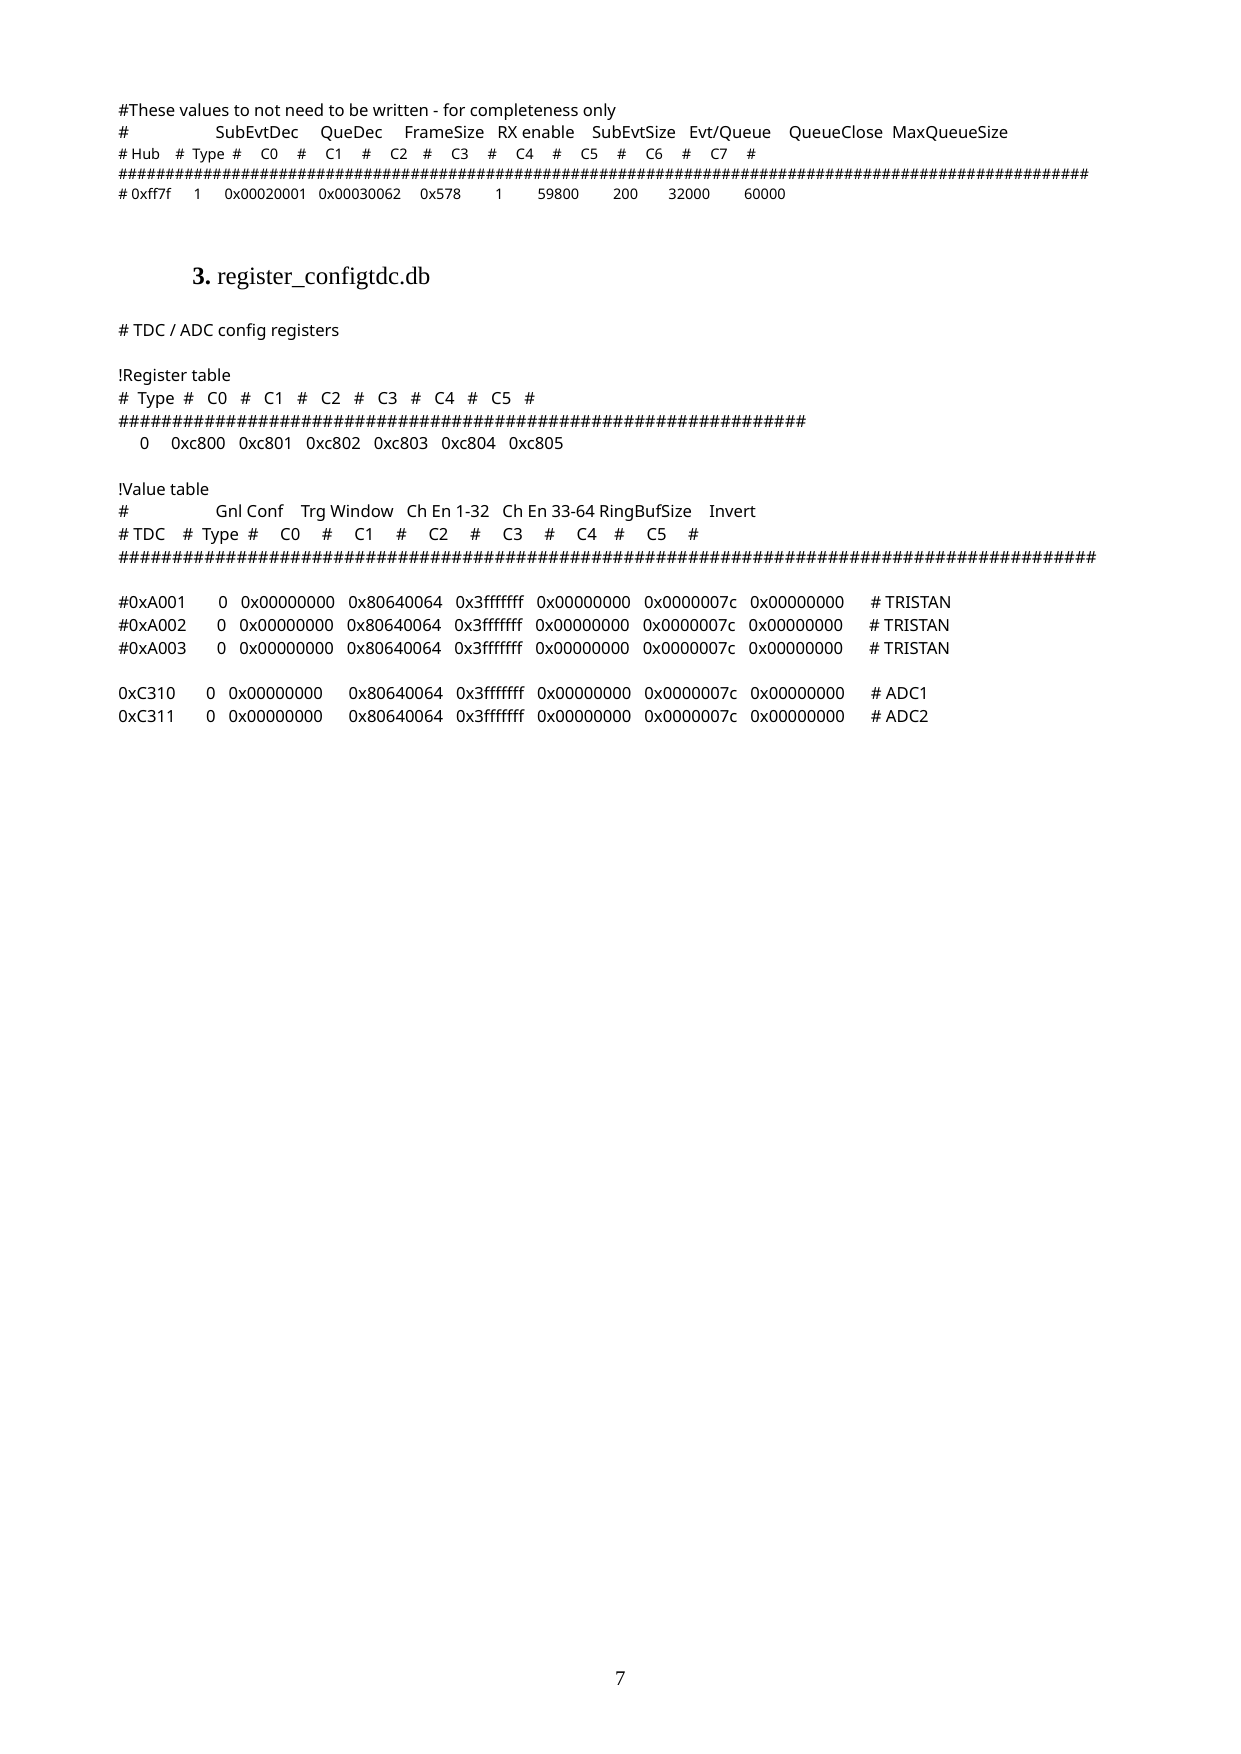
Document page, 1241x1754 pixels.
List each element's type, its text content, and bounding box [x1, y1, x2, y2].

text ####################################################################################################### [118, 163, 1122, 183]
text # 0xff7f 1 0x00020001 0x00030062 0x578 1 59800 200 32000 60000 [118, 183, 1122, 203]
text 0 0xc800 0xc801 0xc802 0xc803 0xc804 0xc805 [118, 432, 1122, 454]
text !Register table [118, 364, 1122, 386]
text #0xA001 0 0x00000000 0x80640064 0x3fffffff 0x00000000 0x0000007c 0x00000000 # TRISTAN [118, 591, 1122, 613]
text 0xC311 0 0x00000000 0x80640064 0x3fffffff 0x00000000 0x0000007c 0x00000000 # ADC2 [118, 704, 1122, 727]
text ########################################################################################### [118, 545, 1122, 568]
text # Hub # Type # C0 # C1 # C2 # C3 # C4 # C5 # C6 # C7 # [118, 144, 1122, 163]
text #0xA002 0 0x00000000 0x80640064 0x3fffffff 0x00000000 0x0000007c 0x00000000 # TRISTAN [118, 613, 1122, 636]
text 3. register_configtdc.db [118, 261, 1122, 289]
text 0xC310 0 0x00000000 0x80640064 0x3fffffff 0x00000000 0x0000007c 0x00000000 # ADC1 [118, 682, 1122, 704]
text # TDC # Type # C0 # C1 # C2 # C3 # C4 # C5 # [118, 523, 1122, 545]
text !Value table [118, 477, 1122, 500]
text ################################################################ [118, 409, 1122, 432]
text # Gnl Conf Trg Window Ch En 1-32 Ch En 33-64 RingBufSize Invert [118, 500, 1122, 523]
text #0xA003 0 0x00000000 0x80640064 0x3fffffff 0x00000000 0x0000007c 0x00000000 # TRISTAN [118, 636, 1122, 659]
text #These values to not need to be written - for completeness only [118, 98, 1122, 121]
text # Type # C0 # C1 # C2 # C3 # C4 # C5 # [118, 386, 1122, 409]
text # TDC / ADC config registers [118, 318, 1122, 341]
text # SubEvtDec QueDec FrameSize RX enable SubEvtSize Evt/Queue QueueClose MaxQueueSize [118, 121, 1122, 144]
